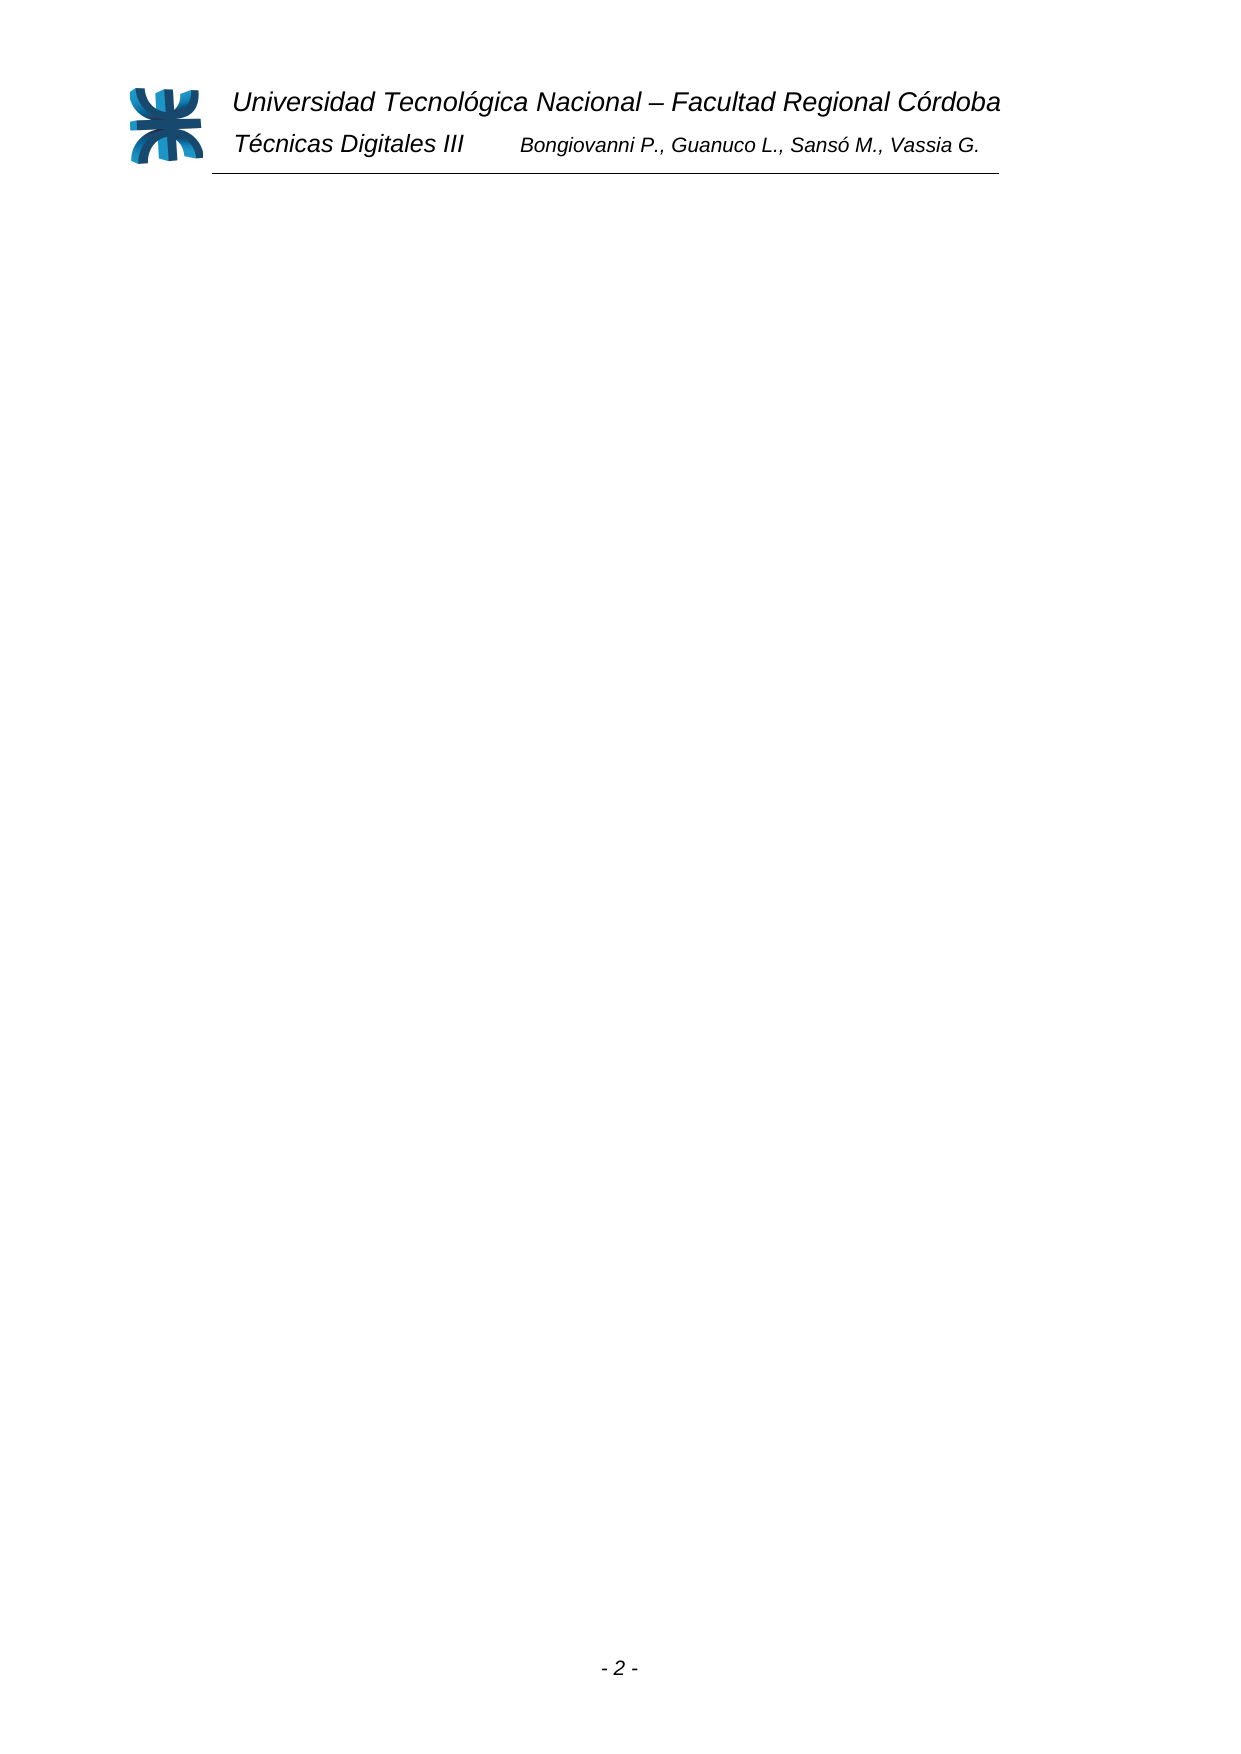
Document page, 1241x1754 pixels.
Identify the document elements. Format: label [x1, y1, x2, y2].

picture [129, 88, 203, 164]
